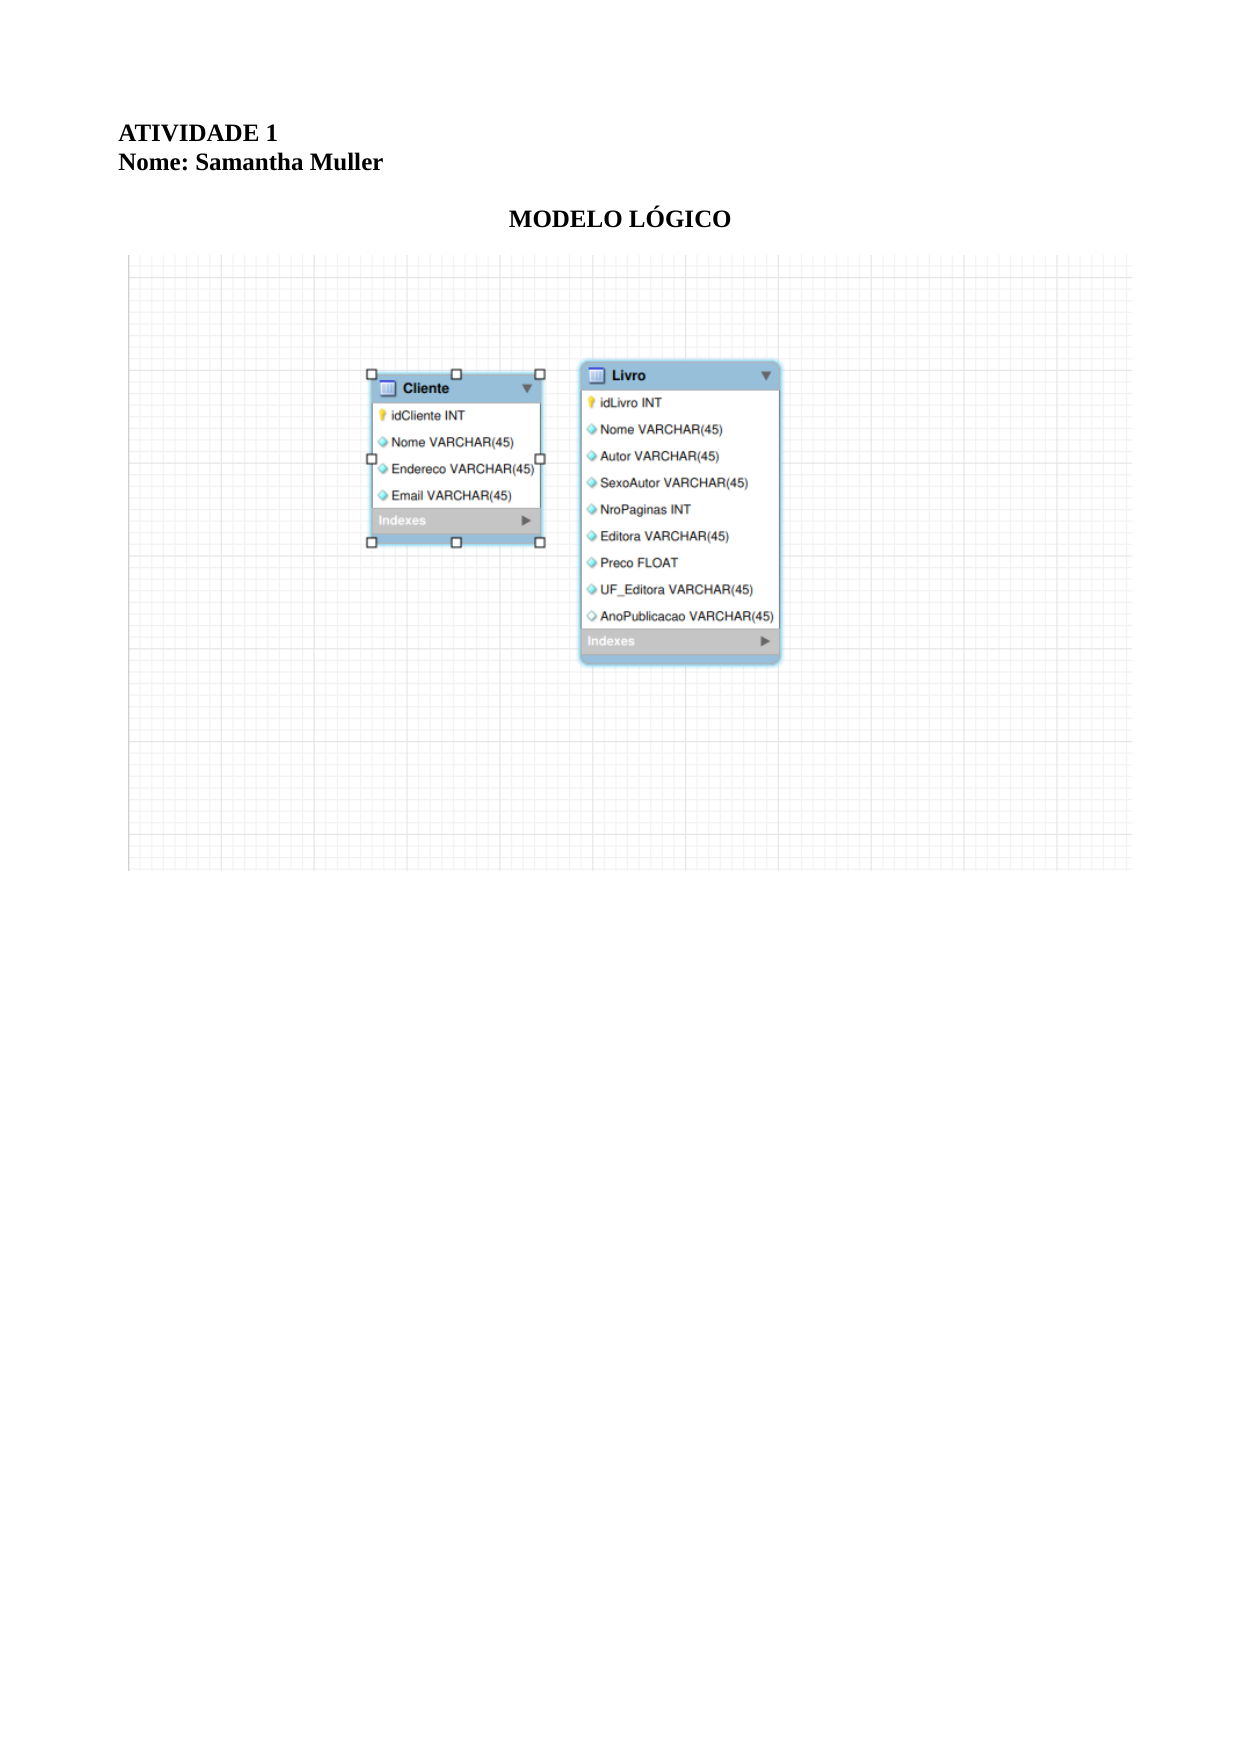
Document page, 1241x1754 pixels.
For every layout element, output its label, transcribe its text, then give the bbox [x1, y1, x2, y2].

text ATIVIDADE 1 [118, 118, 1122, 147]
text Nome: Samantha Muller [118, 147, 1122, 176]
text MODELO LÓGICO [118, 204, 1122, 233]
picture [128, 255, 1133, 871]
